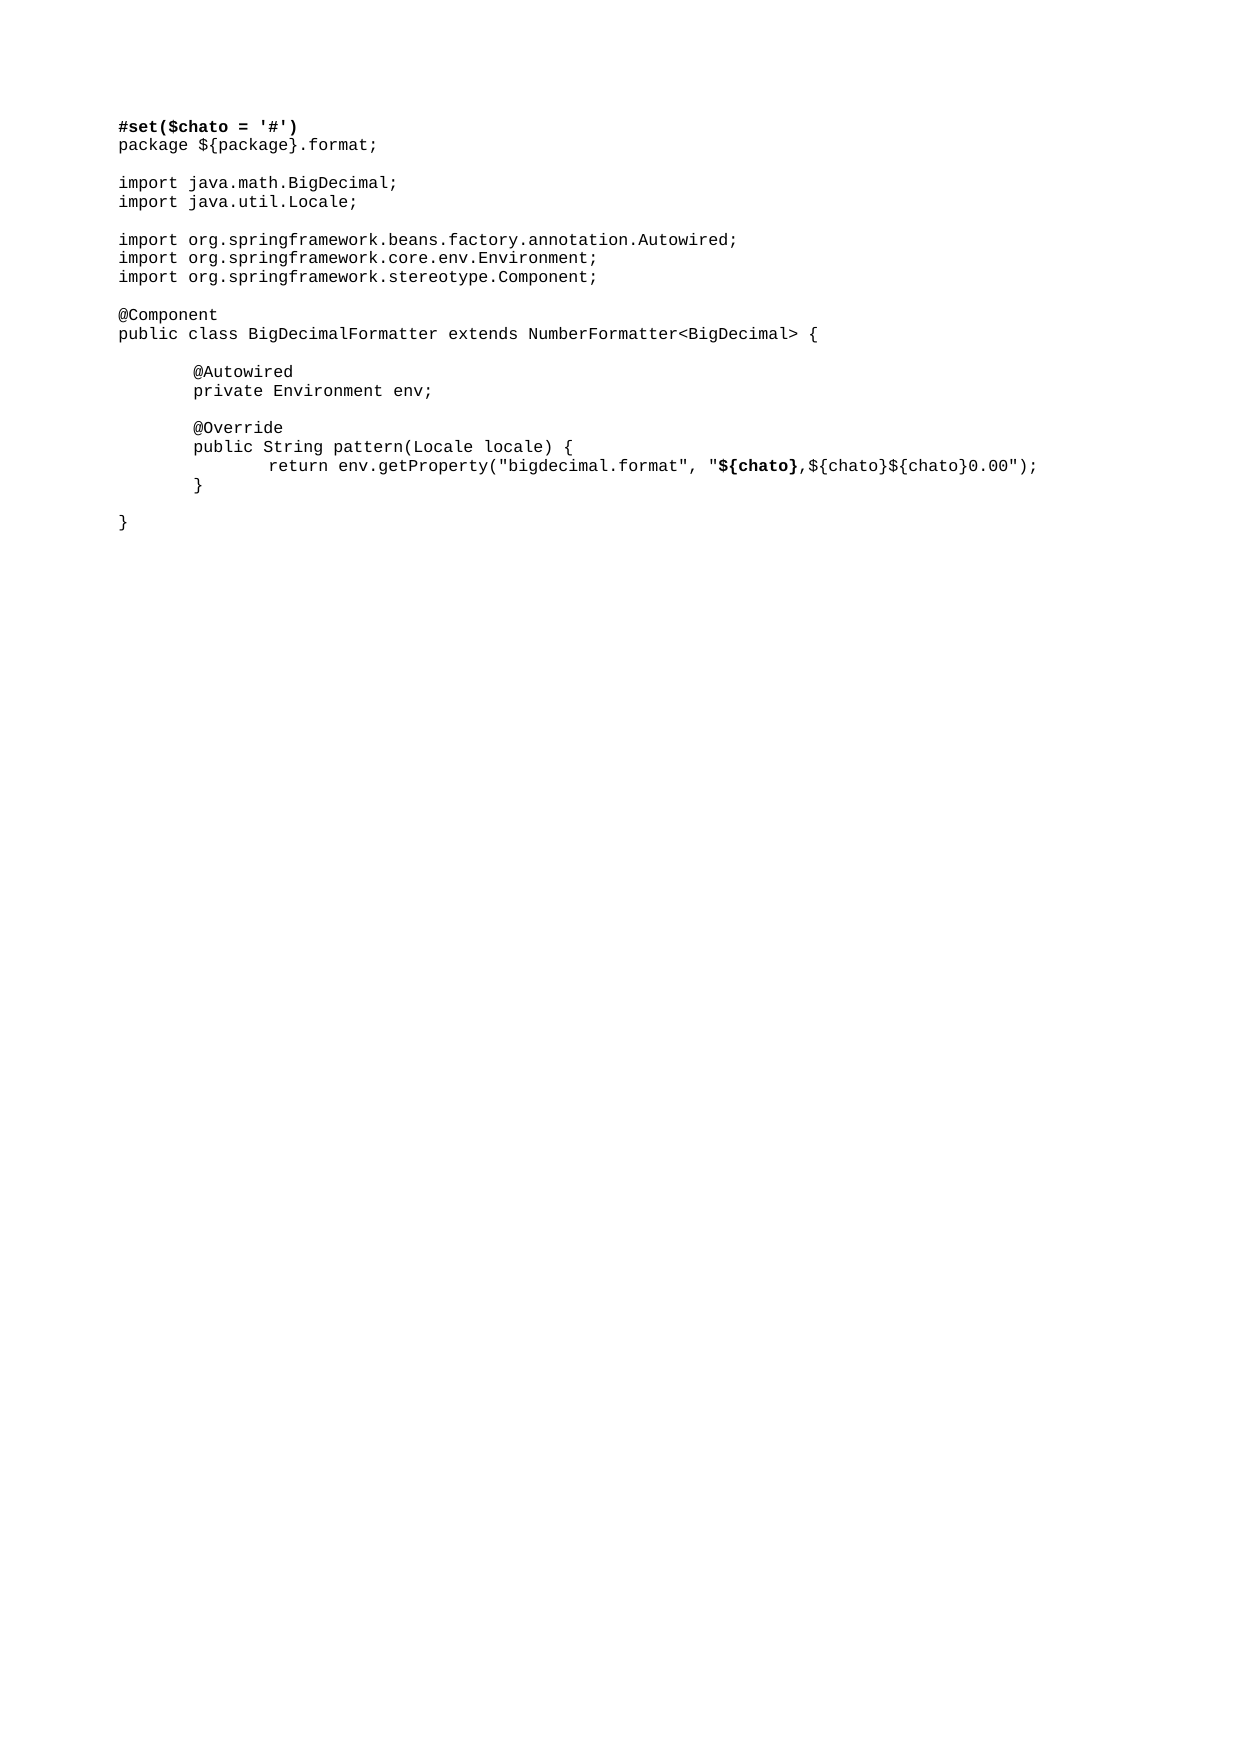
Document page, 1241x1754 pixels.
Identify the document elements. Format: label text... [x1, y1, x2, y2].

text @Component [118, 307, 1122, 326]
text @Autowired [118, 363, 1122, 382]
text package ${package}.format; [118, 137, 1122, 156]
text import org.springframework.beans.factory.annotation.Autowired; [118, 231, 1122, 250]
text public String pattern(Locale locale) { [118, 439, 1122, 457]
text } [118, 476, 1122, 495]
text public class BigDecimalFormatter extends NumberFormatter<BigDecimal> { [118, 326, 1122, 344]
text @Override [118, 420, 1122, 439]
text private Environment env; [118, 382, 1122, 401]
text import org.springframework.stereotype.Component; [118, 269, 1122, 288]
text } [118, 514, 1122, 533]
text return env.getProperty("bigdecimal.format", "${chato},${chato}${chato}0.00"); [118, 457, 1122, 476]
text import java.math.BigDecimal; [118, 175, 1122, 193]
text import org.springframework.core.env.Environment; [118, 250, 1122, 269]
text import java.util.Locale; [118, 193, 1122, 212]
text #set($chato = '#') [118, 118, 1122, 137]
